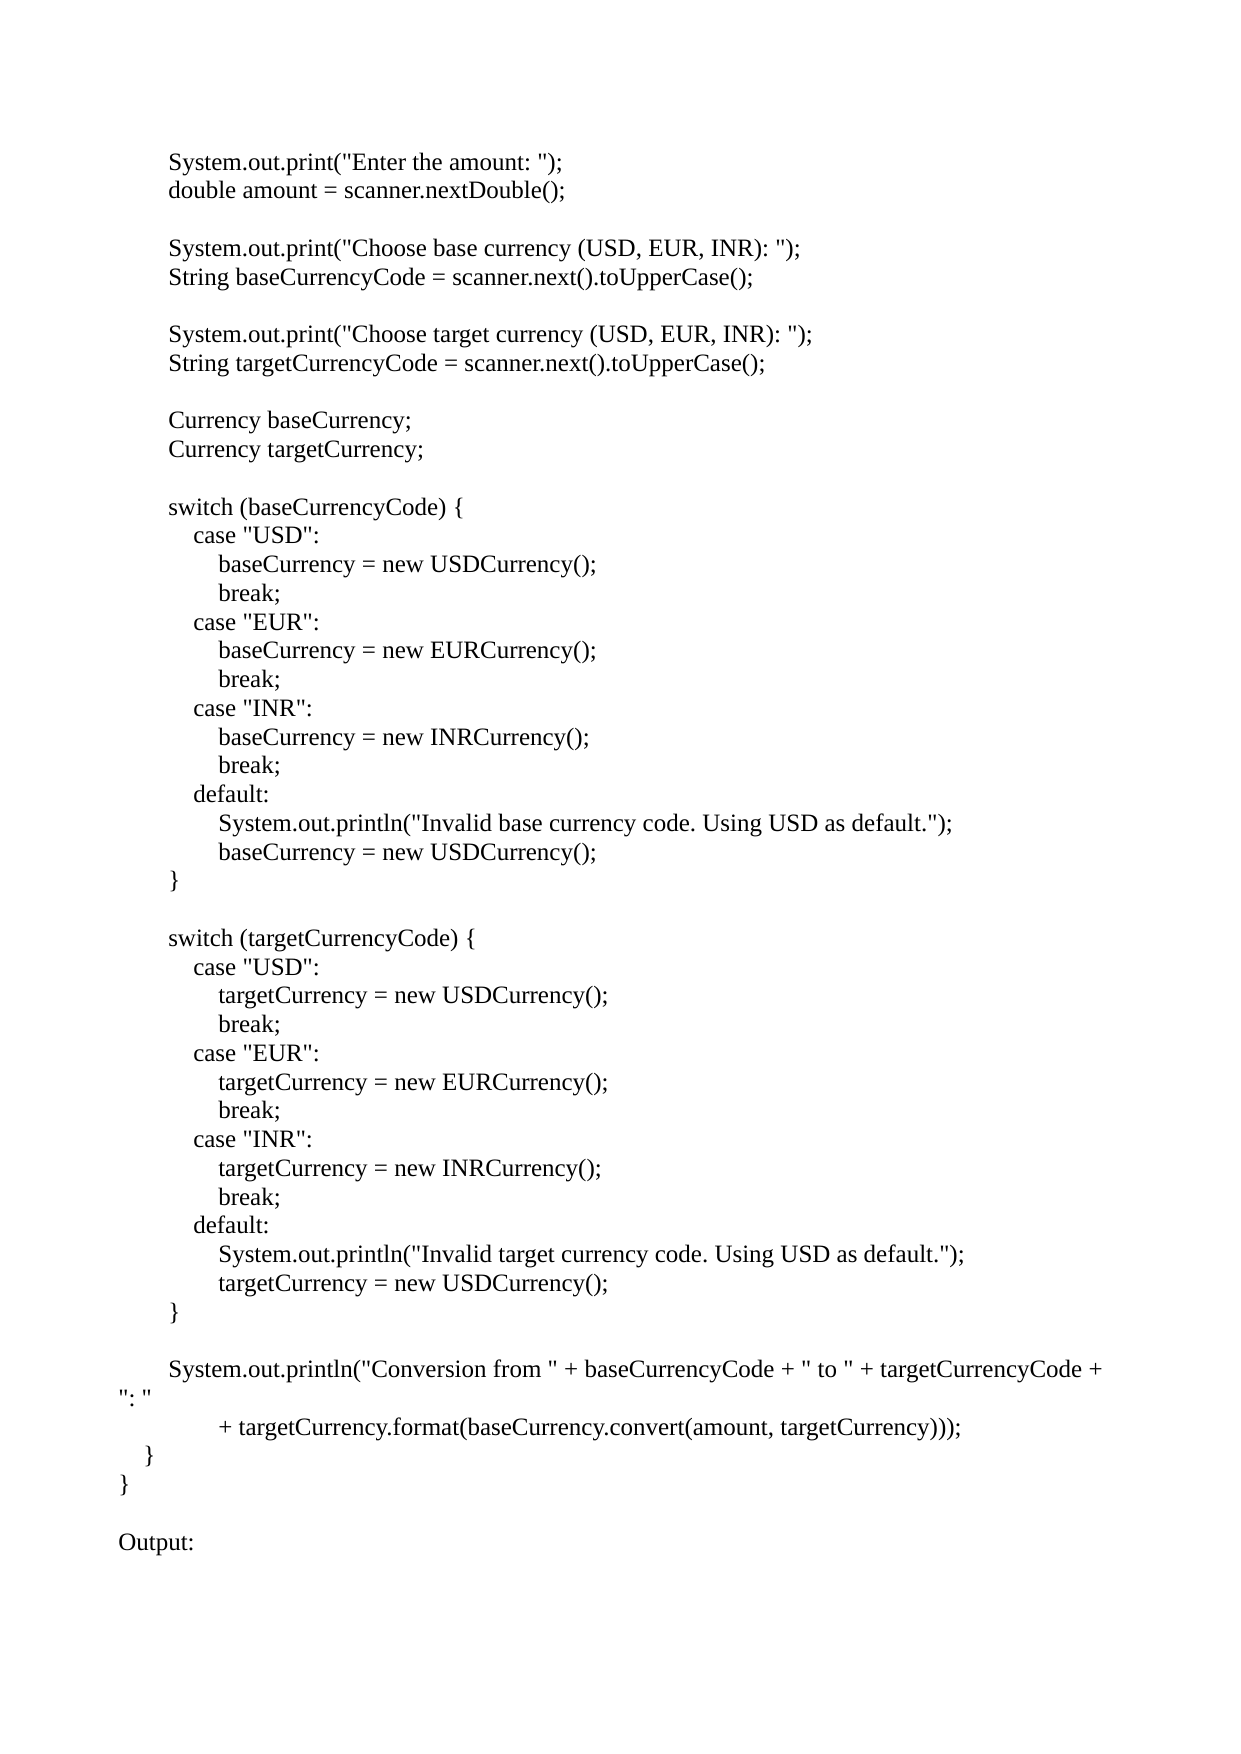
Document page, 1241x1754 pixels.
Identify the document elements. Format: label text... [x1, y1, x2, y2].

text case "INR": [118, 693, 1122, 722]
text double amount = scanner.nextDouble(); [118, 176, 1122, 204]
text String baseCurrencyCode = scanner.next().toUpperCase(); [118, 262, 1122, 291]
text break; [118, 1096, 1122, 1124]
text break; [118, 664, 1122, 693]
text targetCurrency = new USDCurrency(); [118, 1268, 1122, 1297]
text break; [118, 578, 1122, 607]
text targetCurrency = new INRCurrency(); [118, 1153, 1122, 1182]
text baseCurrency = new INRCurrency(); [118, 722, 1122, 751]
text } [118, 1469, 1122, 1498]
text + targetCurrency.format(baseCurrency.convert(amount, targetCurrency))); [118, 1412, 1122, 1441]
text break; [118, 1009, 1122, 1038]
text break; [118, 1182, 1122, 1211]
text System.out.println("Invalid base currency code. Using USD as default."); [118, 808, 1122, 837]
text Output: [118, 1527, 1122, 1556]
text case "EUR": [118, 607, 1122, 636]
text Currency targetCurrency; [118, 434, 1122, 463]
text String targetCurrencyCode = scanner.next().toUpperCase(); [118, 348, 1122, 377]
text case "USD": [118, 521, 1122, 549]
text System.out.print("Choose base currency (USD, EUR, INR): "); [118, 233, 1122, 262]
text System.out.println("Conversion from " + baseCurrencyCode + " to " + targetCurrencyCode + ": " [118, 1354, 1122, 1412]
text baseCurrency = new EURCurrency(); [118, 636, 1122, 664]
text baseCurrency = new USDCurrency(); [118, 549, 1122, 578]
text } [118, 866, 1122, 894]
text System.out.print("Choose target currency (USD, EUR, INR): "); [118, 319, 1122, 348]
text System.out.println("Invalid target currency code. Using USD as default."); [118, 1239, 1122, 1268]
text default: [118, 779, 1122, 808]
text } [118, 1441, 1122, 1469]
text case "INR": [118, 1124, 1122, 1153]
text switch (targetCurrencyCode) { [118, 923, 1122, 952]
text targetCurrency = new USDCurrency(); [118, 981, 1122, 1009]
text case "USD": [118, 952, 1122, 981]
text baseCurrency = new USDCurrency(); [118, 837, 1122, 866]
text System.out.print("Enter the amount: "); [118, 147, 1122, 176]
text switch (baseCurrencyCode) { [118, 492, 1122, 521]
text default: [118, 1211, 1122, 1239]
text case "EUR": [118, 1038, 1122, 1067]
text break; [118, 751, 1122, 779]
text Currency baseCurrency; [118, 406, 1122, 434]
text } [118, 1297, 1122, 1326]
text targetCurrency = new EURCurrency(); [118, 1067, 1122, 1096]
